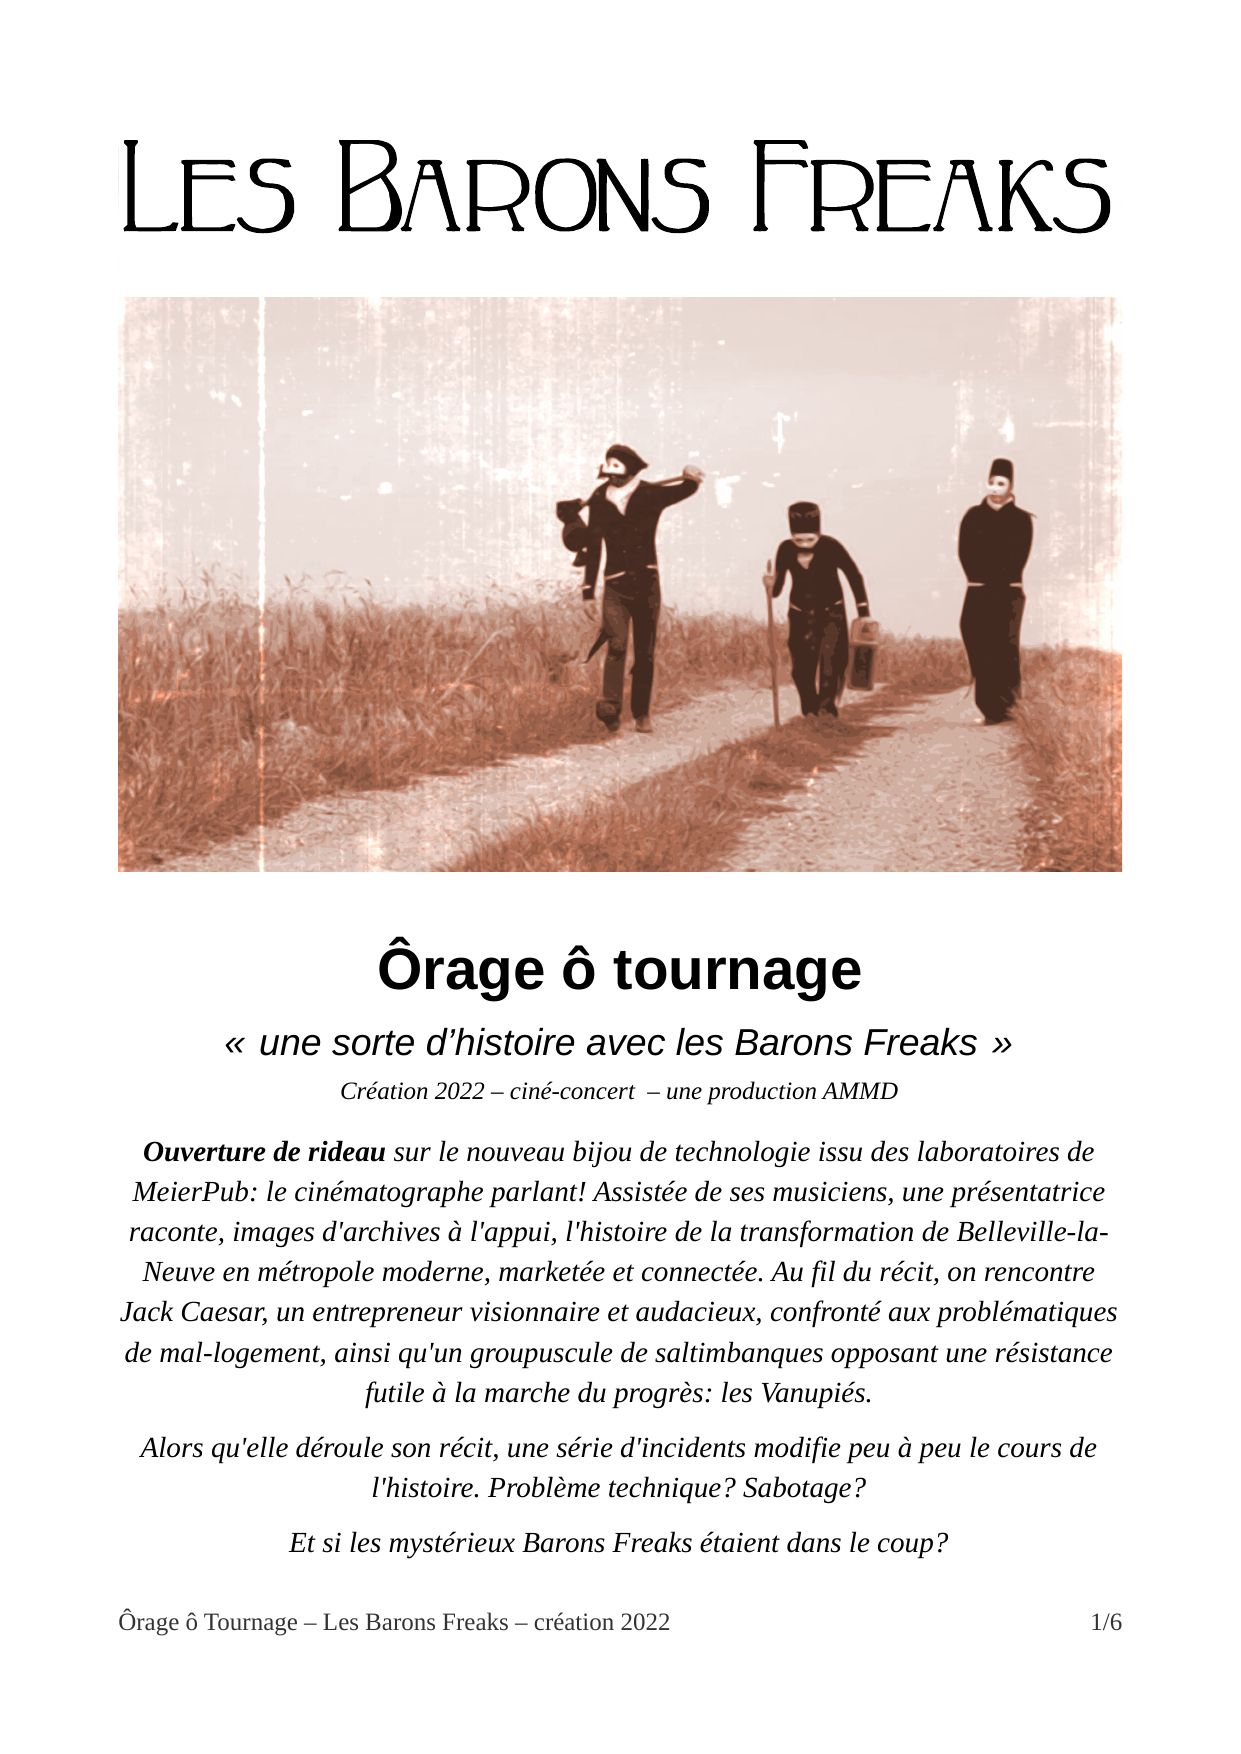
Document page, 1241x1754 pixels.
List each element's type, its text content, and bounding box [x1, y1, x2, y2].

text Et si les mystérieux Barons Freaks étaient dans le coup? [118, 1525, 1122, 1558]
subtitle « une sorte d’histoire avec les Barons Freaks » [118, 1021, 1122, 1064]
picture [118, 148, 1123, 872]
text Alors qu'elle déroule son récit, une série d'incidents modifie peu à peu le cours de l'histoire. Problème technique? Sabotage? [118, 1430, 1122, 1503]
title Ôrage ô tournage [118, 935, 1122, 1002]
text Création 2022 – ciné-concert – une production AMMD [118, 1076, 1122, 1105]
text Ouverture de rideau sur le nouveau bijou de technologie issu des laboratoires de MeierPub: le cinématographe parlant! Assistée de ses musiciens, une présentatrice raconte, images d'archives à l'appui, l'histoire de la transformation de Belleville-la-Neuve en métropole moderne, marketée et connectée. Au fil du récit, on rencontre Jack Caesar, un entrepreneur visionnaire et audacieux, confronté aux problématiques de mal-logement, ainsi qu'un groupuscule de saltimbanques opposant une résistance futile à la marche du progrès: les Vanupiés. [118, 1134, 1122, 1408]
